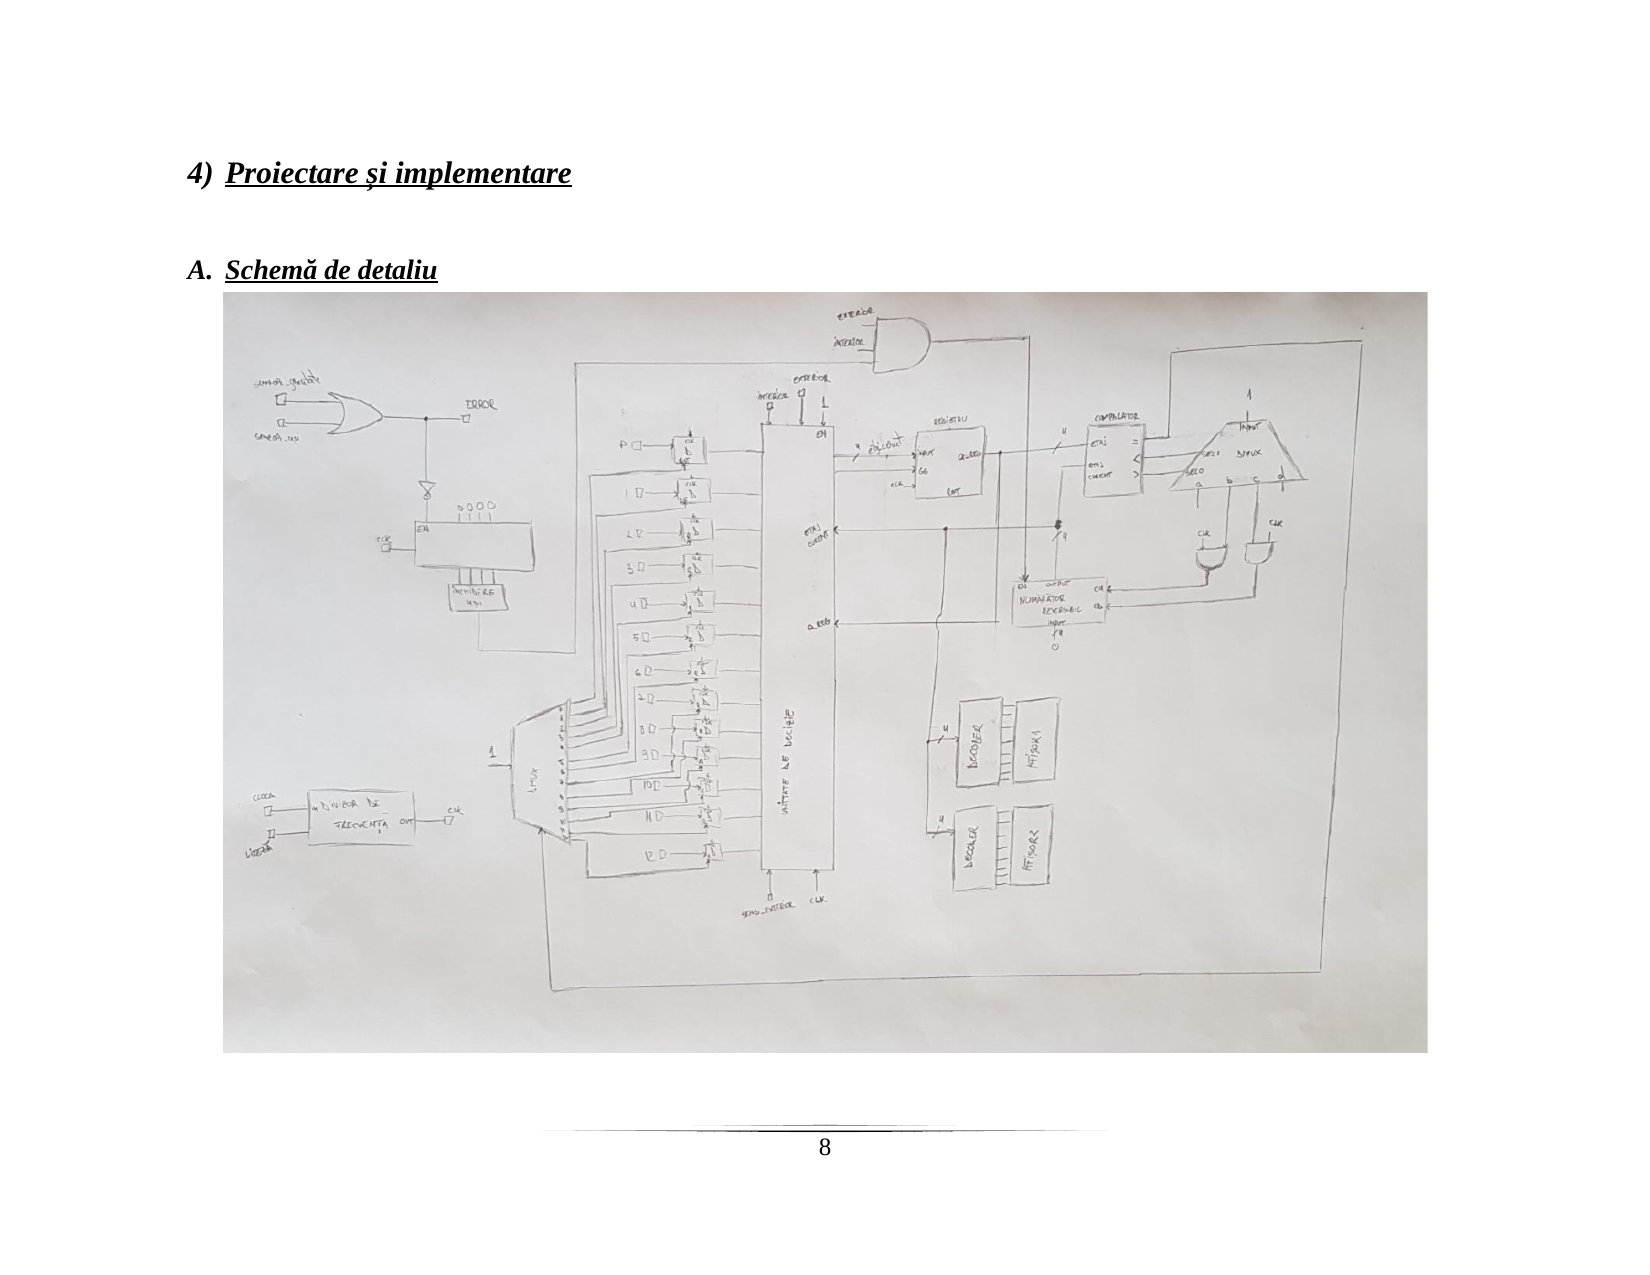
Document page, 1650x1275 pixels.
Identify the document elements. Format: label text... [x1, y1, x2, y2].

subtitle Proiectare și implementare [187, 154, 1500, 190]
subtitle Schemă de detaliu [187, 253, 1500, 286]
